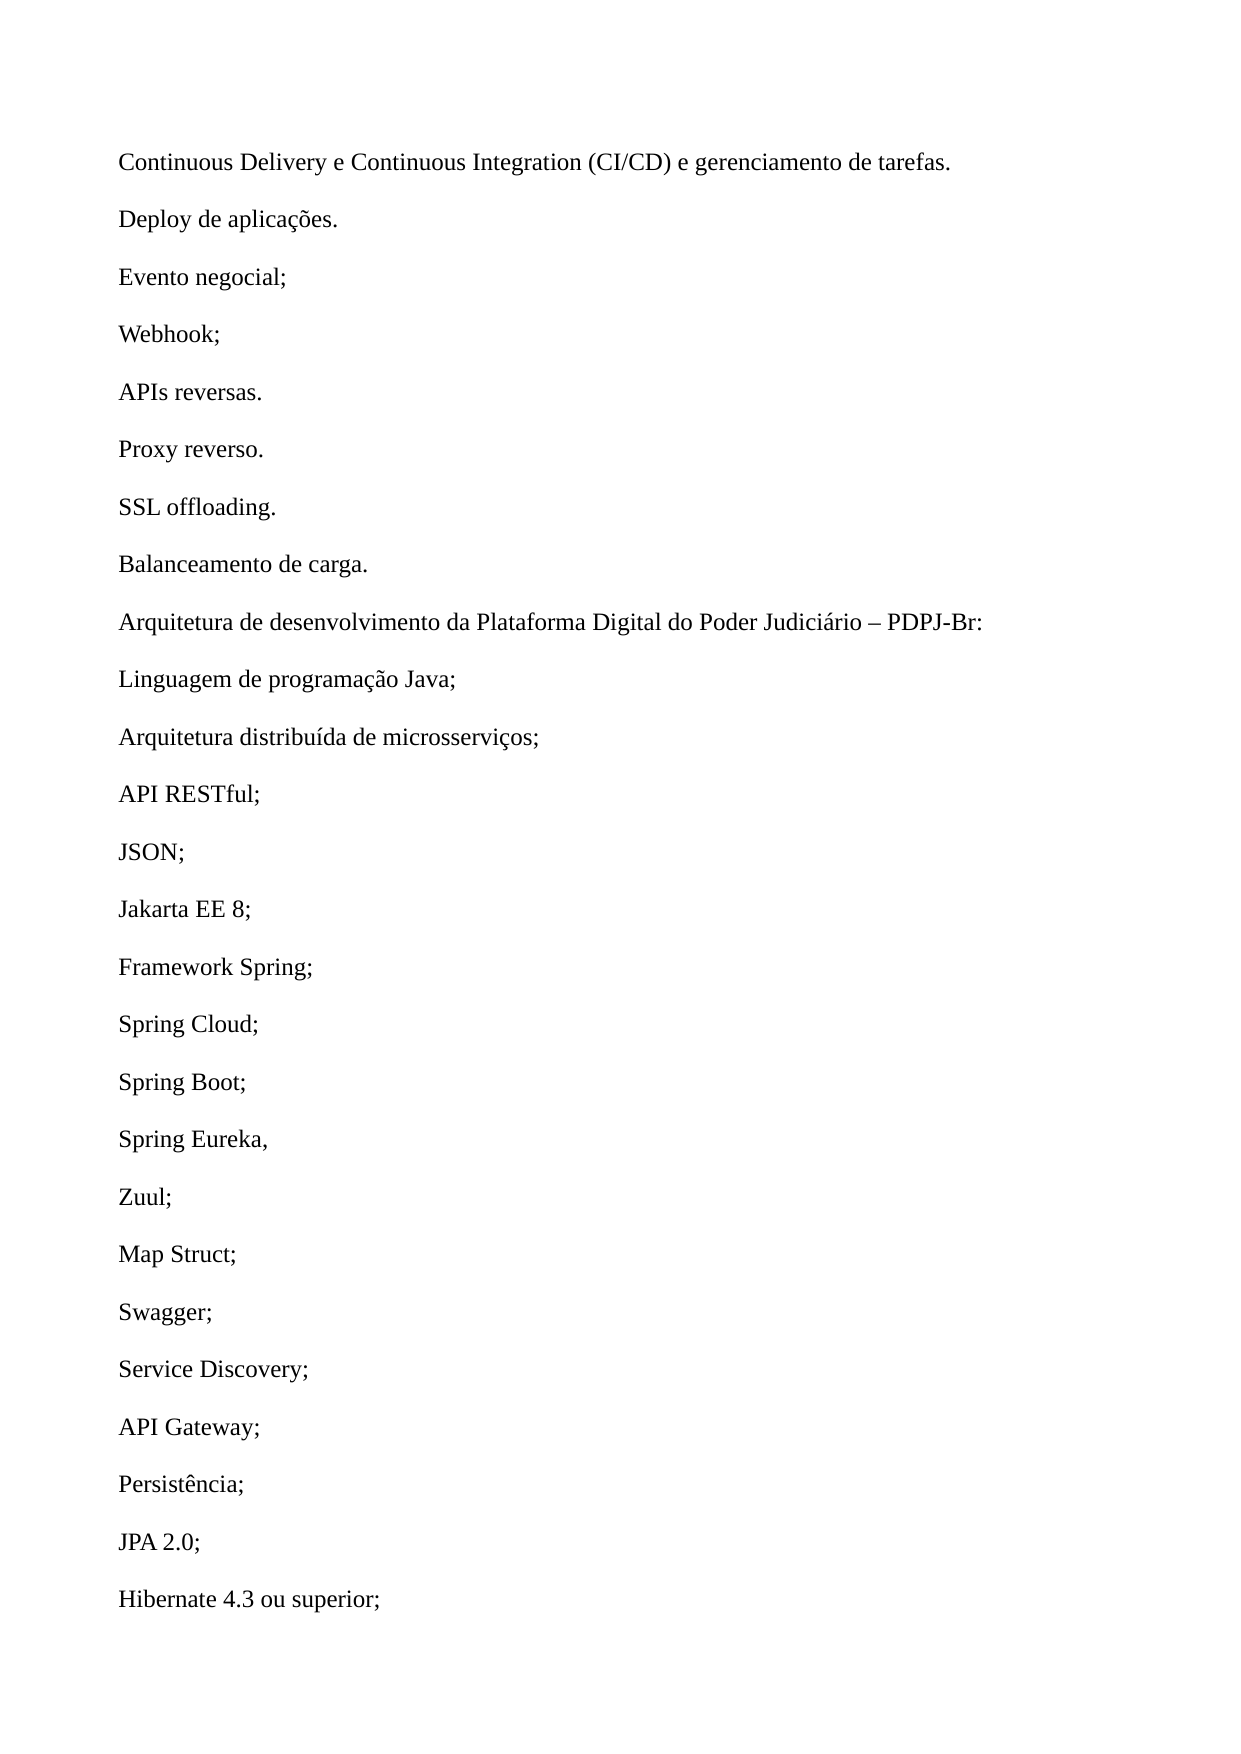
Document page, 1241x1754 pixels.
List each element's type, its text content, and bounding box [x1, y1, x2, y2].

text Linguagem de programação Java; [118, 664, 1122, 693]
text Continuous Delivery e Continuous Integration (CI/CD) e gerenciamento de tarefas. [118, 147, 1122, 176]
text Arquitetura de desenvolvimento da Plataforma Digital do Poder Judiciário – PDPJ-Br: [118, 607, 1122, 636]
text Evento negocial; [118, 262, 1122, 291]
text Map Struct; [118, 1239, 1122, 1268]
text Deploy de aplicações. [118, 204, 1122, 233]
text Persistência; [118, 1469, 1122, 1498]
text SSL offloading. [118, 492, 1122, 521]
text Spring Eureka, [118, 1124, 1122, 1153]
text Hibernate 4.3 ou superior; [118, 1584, 1122, 1613]
text Spring Boot; [118, 1067, 1122, 1096]
text APIs reversas. [118, 377, 1122, 406]
text Webhook; [118, 319, 1122, 348]
text API Gateway; [118, 1412, 1122, 1441]
text Proxy reverso. [118, 434, 1122, 463]
text Jakarta EE 8; [118, 894, 1122, 923]
text Zuul; [118, 1182, 1122, 1211]
text Framework Spring; [118, 952, 1122, 981]
text JSON; [118, 837, 1122, 894]
text Balanceamento de carga. [118, 549, 1122, 578]
text Arquitetura distribuída de microsserviços; [118, 722, 1122, 751]
text Swagger; [118, 1297, 1122, 1326]
text Spring Cloud; [118, 1009, 1122, 1038]
text Service Discovery; [118, 1354, 1122, 1412]
text API RESTful; [118, 779, 1122, 808]
text JPA 2.0; [118, 1527, 1122, 1556]
